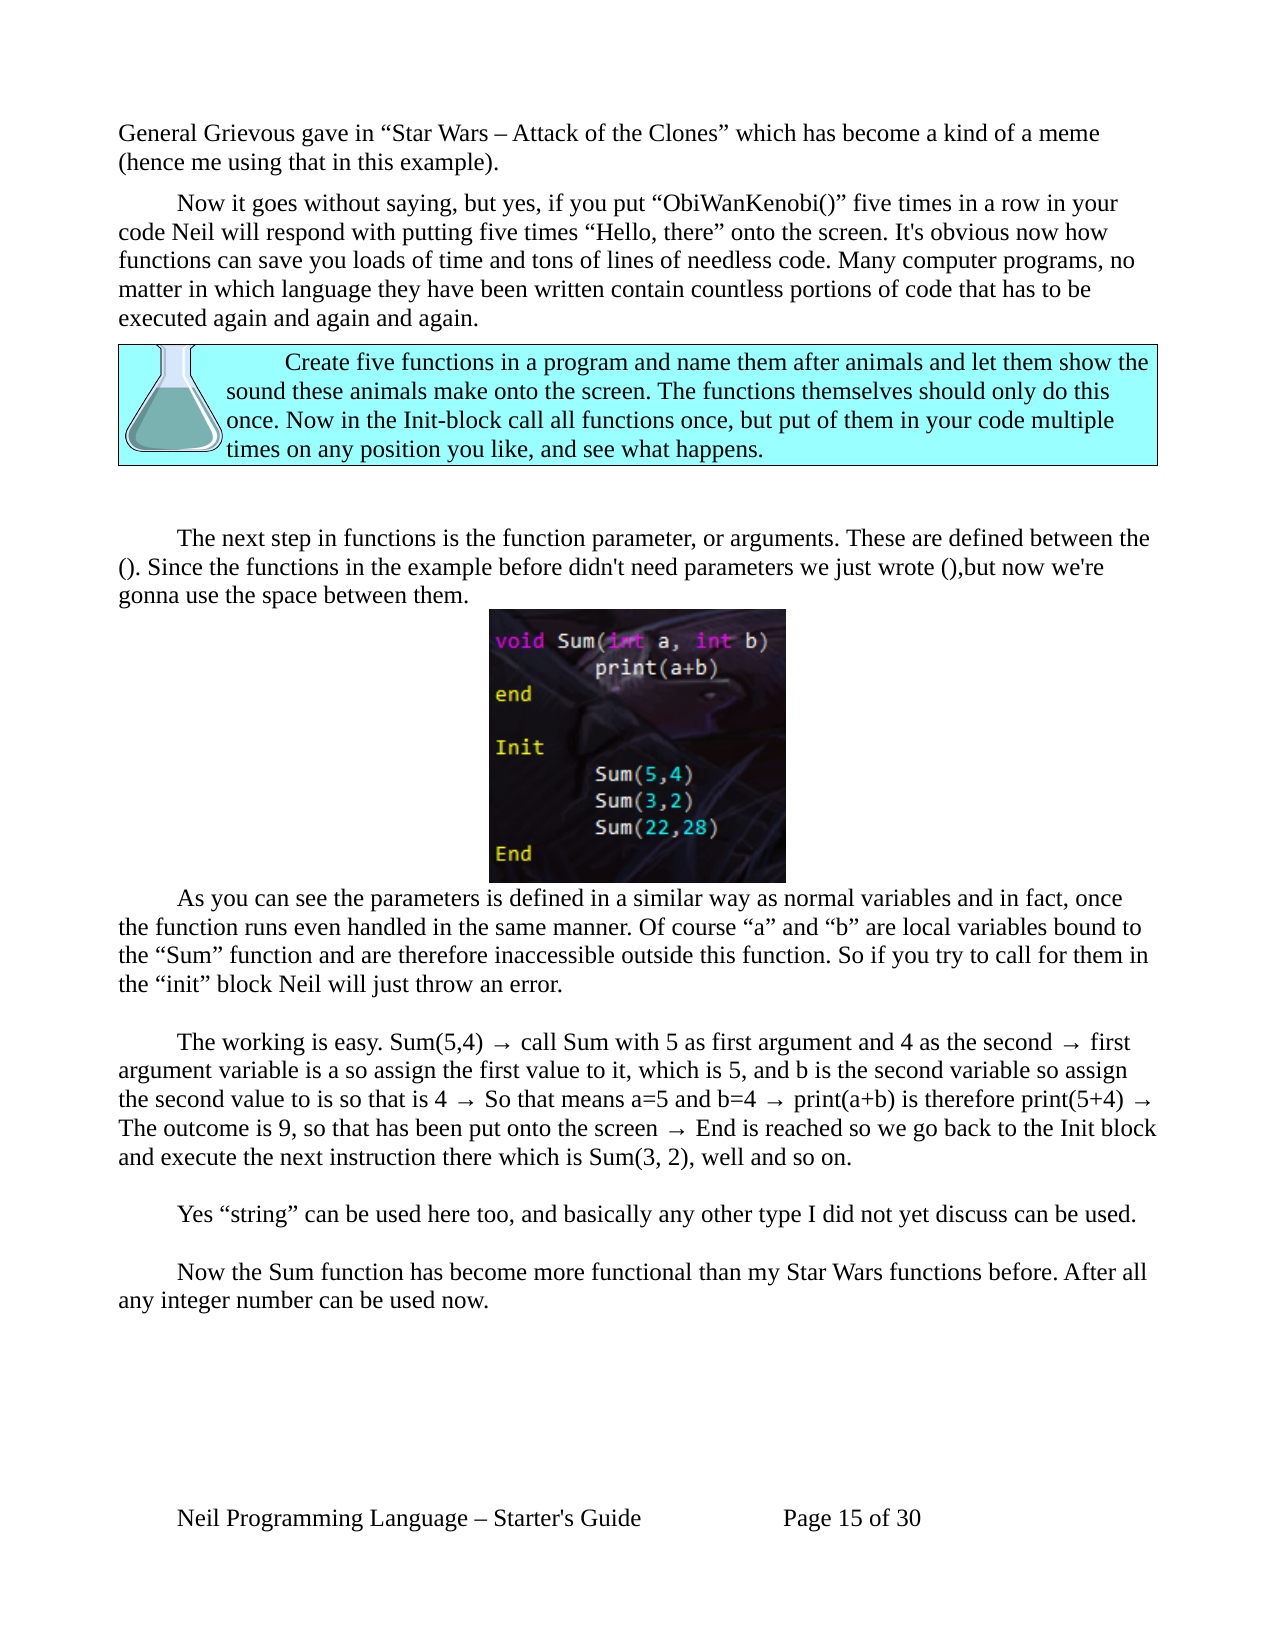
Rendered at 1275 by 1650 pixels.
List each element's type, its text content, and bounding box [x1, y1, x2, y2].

text Yes “string” can be used here too, and basically any other type I did not yet discuss can be used. [118, 1199, 1157, 1228]
text General Grievous gave in “Star Wars – Attack of the Clones” which has become a kind of a meme (hence me using that in this example). [118, 118, 1157, 176]
picture [489, 609, 786, 883]
text Now it goes without saying, but yes, if you put “ObiWanKenobi()” five times in a row in your code Neil will respond with putting five times “Hello, there” onto the screen. It's obvious now how functions can save you loads of time and tons of lines of needless code. Many computer programs, no matter in which language they have been written contain countless portions of code that has to be executed again and again and again. [118, 188, 1157, 332]
text The working is easy. Sum(5,4) → call Sum with 5 as first argument and 4 as the second → first argument variable is a so assign the first value to it, which is 5, and b is the second variable so assign the second value to is so that is 4 → So that means a=5 and b=4 → print(a+b) is therefore print(5+4) → The outcome is 9, so that has been put onto the screen → End is reached so we go back to the Init block and execute the next instruction there which is Sum(3, 2), well and so on. [118, 1027, 1157, 1170]
text Create five functions in a program and name them after animals and let them show the sound these animals make onto the screen. The functions themselves should only do this once. Now in the Init-block call all functions once, but put of them in your code multiple times on any position you like, and see what happens. [119, 345, 1157, 465]
text As you can see the parameters is defined in a similar way as normal variables and in fact, once the function runs even handled in the same manner. Of course “a” and “b” are local variables bound to the “Sum” function and are therefore inaccessible outside this function. So if you try to call for them in the “init” block Neil will just throw an error. [118, 609, 1157, 998]
text Now the Sum function has become more functional than my Star Wars functions before. After all any integer number can be used now. [118, 1257, 1157, 1314]
text The next step in functions is the function parameter, or arguments. These are defined between the (). Since the functions in the example before didn't need parameters we just wrote (),but now we're gonna use the space between them. [118, 523, 1157, 609]
picture [125, 344, 223, 452]
